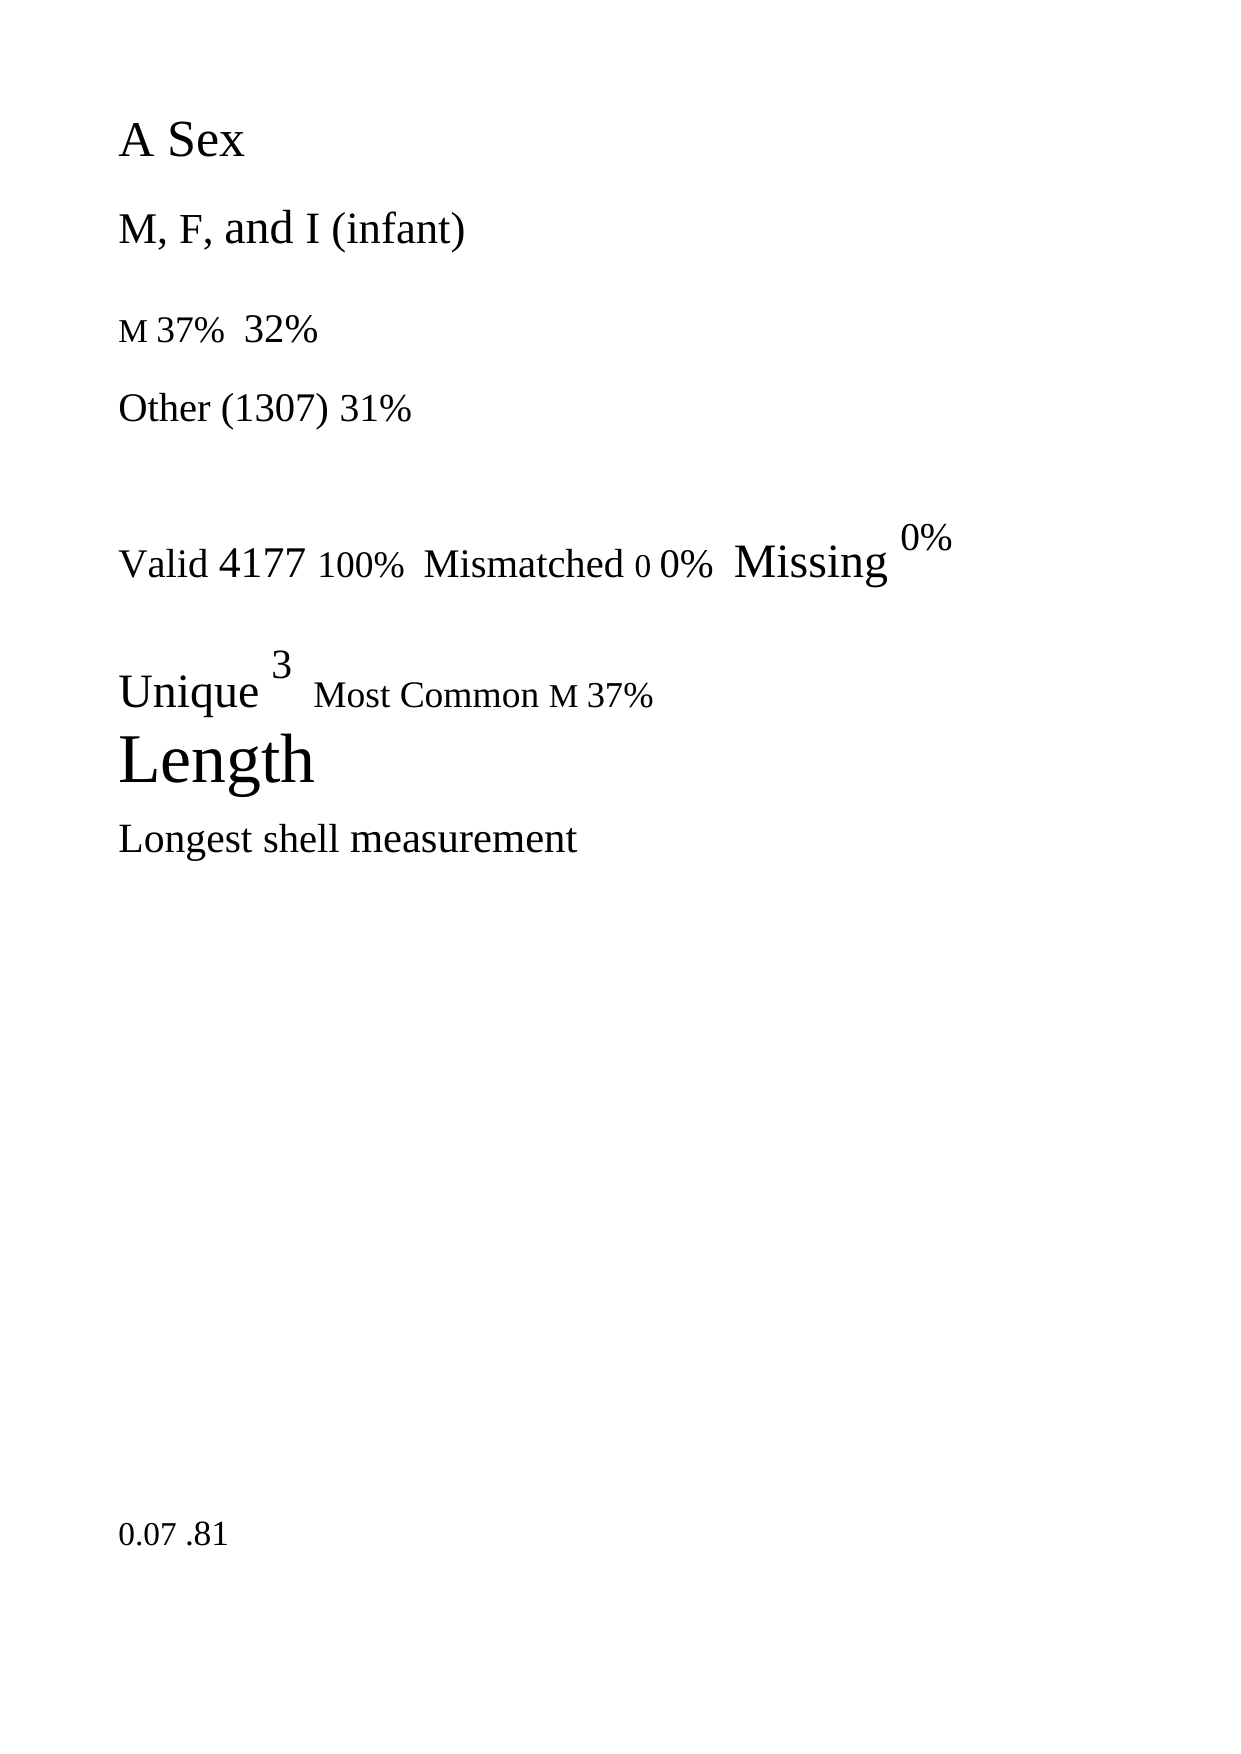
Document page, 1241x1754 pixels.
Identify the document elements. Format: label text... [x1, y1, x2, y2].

text Unique 3 Most Common M 37% [118, 640, 1122, 722]
text Other (1307) 31% [118, 392, 1122, 429]
text M, F, and I (infant) [118, 209, 1122, 253]
text M 37% 32% [118, 304, 1122, 351]
text 0.07 .81 [118, 1519, 1122, 1552]
text Length [118, 731, 1122, 795]
text A Sex [118, 118, 1122, 166]
text Valid 4177 100% Mismatched 0 0% Missing 0% [118, 514, 1122, 592]
text Longest shell measurement [118, 821, 1122, 860]
